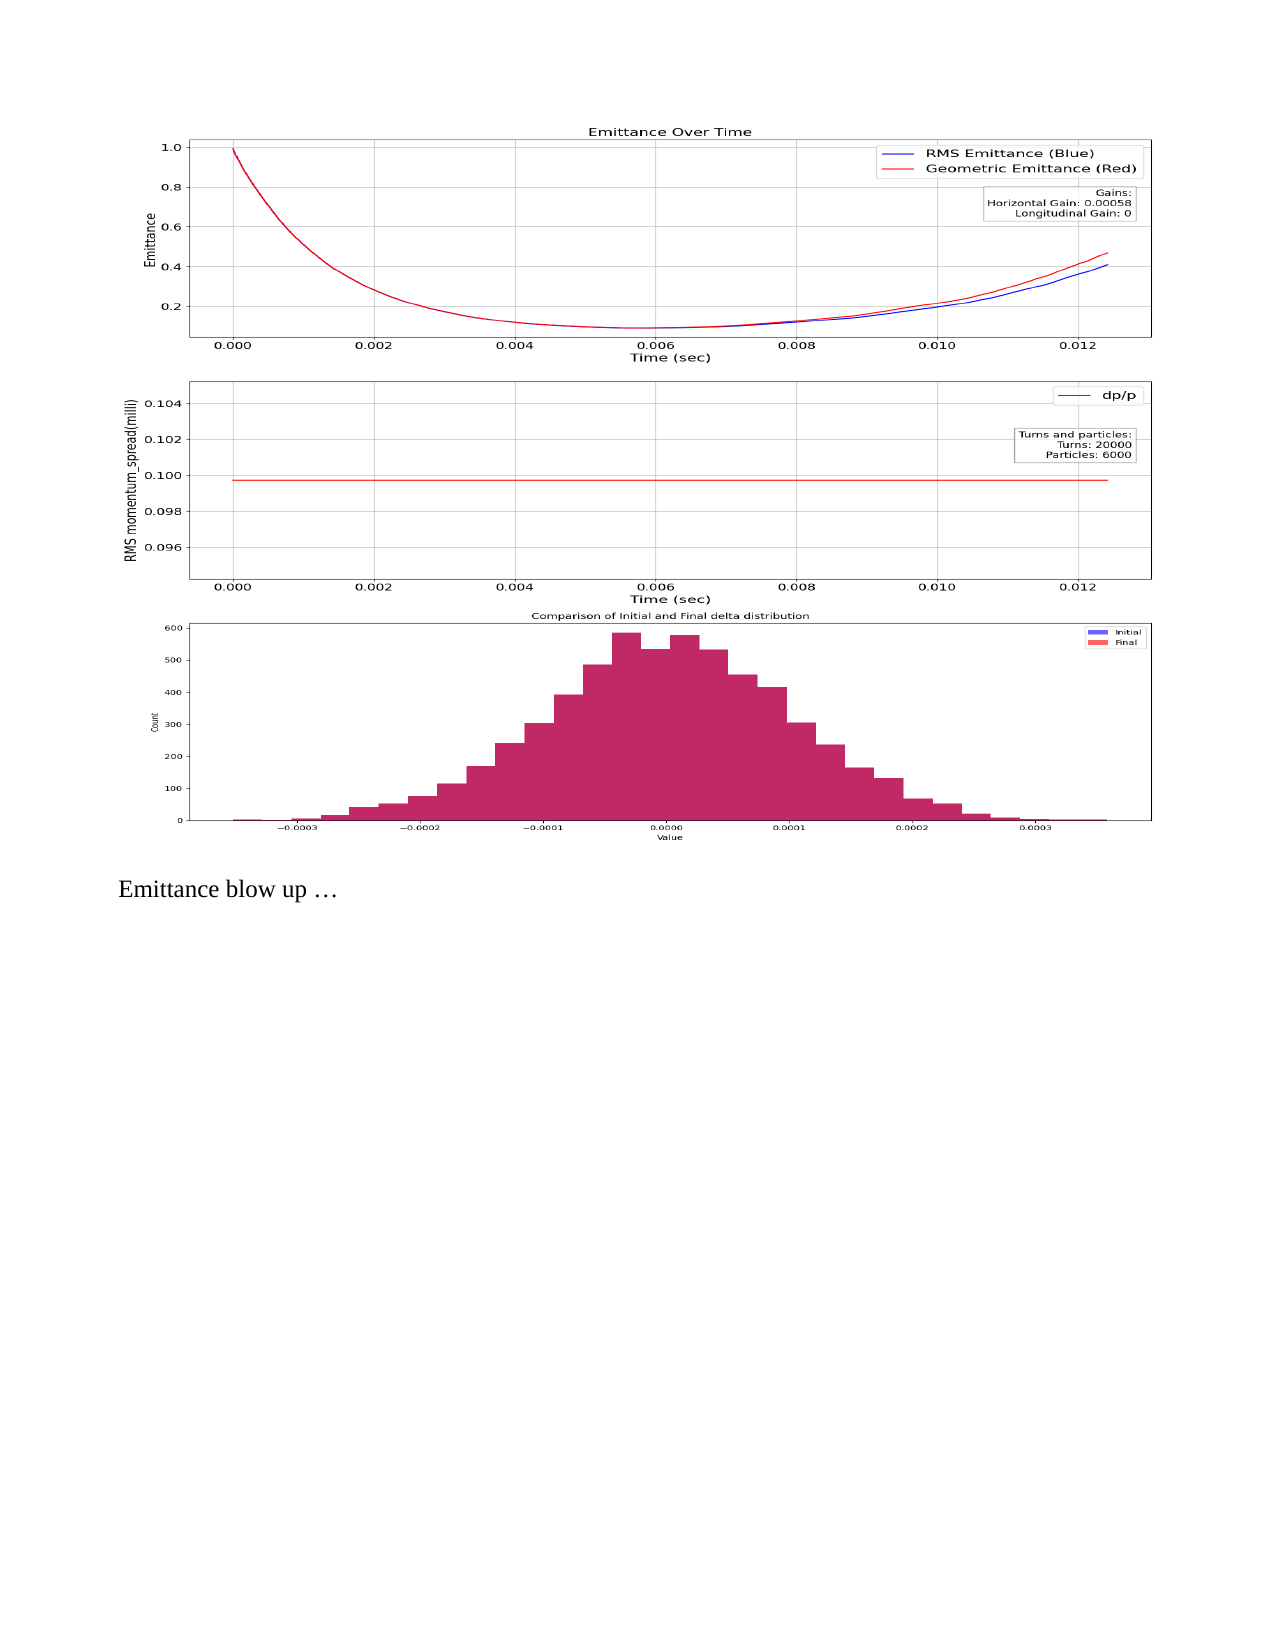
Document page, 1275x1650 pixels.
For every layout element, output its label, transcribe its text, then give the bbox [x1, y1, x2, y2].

text Emittance blow up … [118, 874, 1157, 903]
picture [118, 124, 1157, 846]
